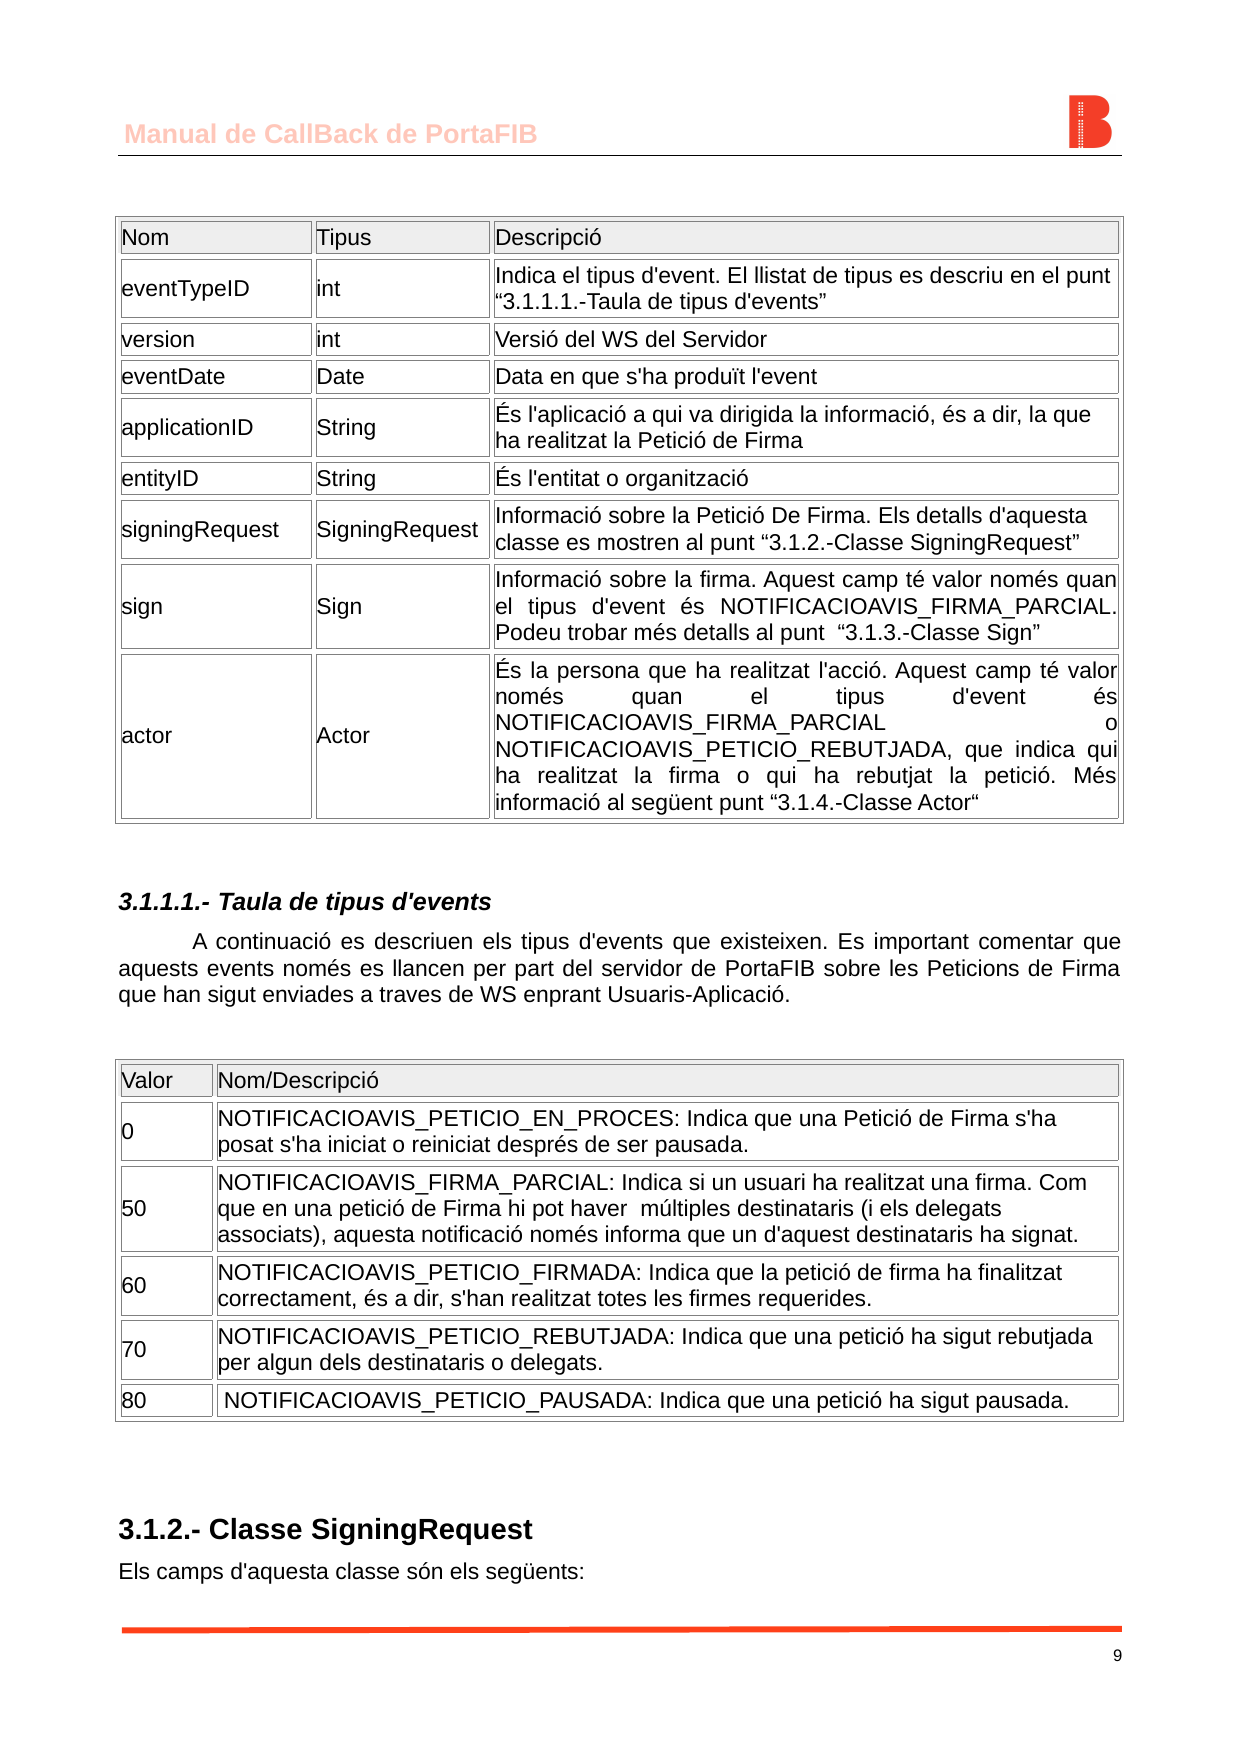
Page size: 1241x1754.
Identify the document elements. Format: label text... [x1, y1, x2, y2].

table_cell NOTIFICACIOAVIS_PETICIO_EN_PROCES: Indica que una Petició de Firma s'ha posat s'ha iniciat o reiniciat després de ser pausada. [214, 1096, 1121, 1160]
table_cell És l'aplicació a qui va dirigida la informació, és a dir, la que ha realitzat la Petició de Firma [492, 393, 1121, 456]
text A continuació es descriuen els tipus d'events que existeixen. Es important comentar que aquests events només es llancen per part del servidor de PortaFIB sobre les Peticions de Firma que han sigut enviades a traves de WS enprant Usuaris-Aplicació. [118, 928, 1122, 1007]
table_cell 50 [118, 1160, 214, 1251]
table_cell int [313, 317, 492, 355]
table_header Valor [118, 1060, 214, 1096]
table_cell 0 [118, 1096, 214, 1160]
table_cell NOTIFICACIOAVIS_PETICIO_FIRMADA: Indica que la petició de firma ha finalitzat correctament, és a dir, s'han realitzat totes les firmes requerides. [214, 1251, 1121, 1314]
table_cell Sign [313, 558, 492, 648]
table_header Nom/Descripció [214, 1060, 1121, 1096]
table_cell version [118, 317, 313, 355]
table_header Tipus [313, 217, 492, 253]
subtitle Classe SigningRequest [118, 1512, 1122, 1545]
table_cell applicationID [118, 393, 313, 456]
subtitle Taula de tipus d'events [118, 887, 1122, 916]
table_cell Informació sobre la Petició De Firma. Els detalls d'aquesta classe es mostren al punt “3.1.2.-Classe SigningRequest” [492, 494, 1121, 558]
table_cell Data en que s'ha produït l'event [492, 355, 1121, 392]
table_cell NOTIFICACIOAVIS_PETICIO_PAUSADA: Indica que una petició ha sigut pausada. [214, 1379, 1121, 1416]
table_cell actor [118, 648, 313, 818]
table_cell SigningRequest [313, 494, 492, 558]
table_cell 60 [118, 1251, 214, 1314]
table_cell Informació sobre la firma. Aquest camp té valor només quan el tipus d'event és NOTIFICACIOAVIS_FIRMA_PARCIAL. Podeu trobar més detalls al punt “3.1.3.-Classe Sign” [492, 558, 1121, 648]
table_cell 80 [118, 1379, 214, 1416]
table_cell int [313, 253, 492, 317]
text Els camps d'aquesta classe són els següents: [118, 1558, 1122, 1584]
table_cell eventDate [118, 355, 313, 392]
picture [1063, 94, 1117, 150]
table_cell String [313, 456, 492, 494]
table_header Descripció [492, 217, 1121, 253]
table_cell Date [313, 355, 492, 392]
table_cell NOTIFICACIOAVIS_FIRMA_PARCIAL: Indica si un usuari ha realitzat una firma. Com que en una petició de Firma hi pot haver múltiples destinataris (i els delegats associats), aquesta notificació només informa que un d'aquest destinataris ha signat. [214, 1160, 1121, 1251]
table_cell signingRequest [118, 494, 313, 558]
table_cell És la persona que ha realitzat l'acció. Aquest camp té valor només quan el tipus d'event és NOTIFICACIOAVIS_FIRMA_PARCIAL o NOTIFICACIOAVIS_PETICIO_REBUTJADA, que indica qui ha realitzat la firma o qui ha rebutjat la petició. Més informació al següent punt “3.1.4.-Classe Actor“ [492, 648, 1121, 818]
table_cell sign [118, 558, 313, 648]
table_cell Indica el tipus d'event. El llistat de tipus es descriu en el punt “3.1.1.1.-Taula de tipus d'events” [492, 253, 1121, 317]
table_cell NOTIFICACIOAVIS_PETICIO_REBUTJADA: Indica que una petició ha sigut rebutjada per algun dels destinataris o delegats. [214, 1315, 1121, 1378]
table_cell Versió del WS del Servidor [492, 317, 1121, 355]
table_header Nom [118, 217, 313, 253]
table_cell És l'entitat o organització [492, 456, 1121, 494]
table_cell 70 [118, 1315, 214, 1378]
table_cell entityID [118, 456, 313, 494]
table_cell Actor [313, 648, 492, 818]
table_cell eventTypeID [118, 253, 313, 317]
table_cell String [313, 393, 492, 456]
